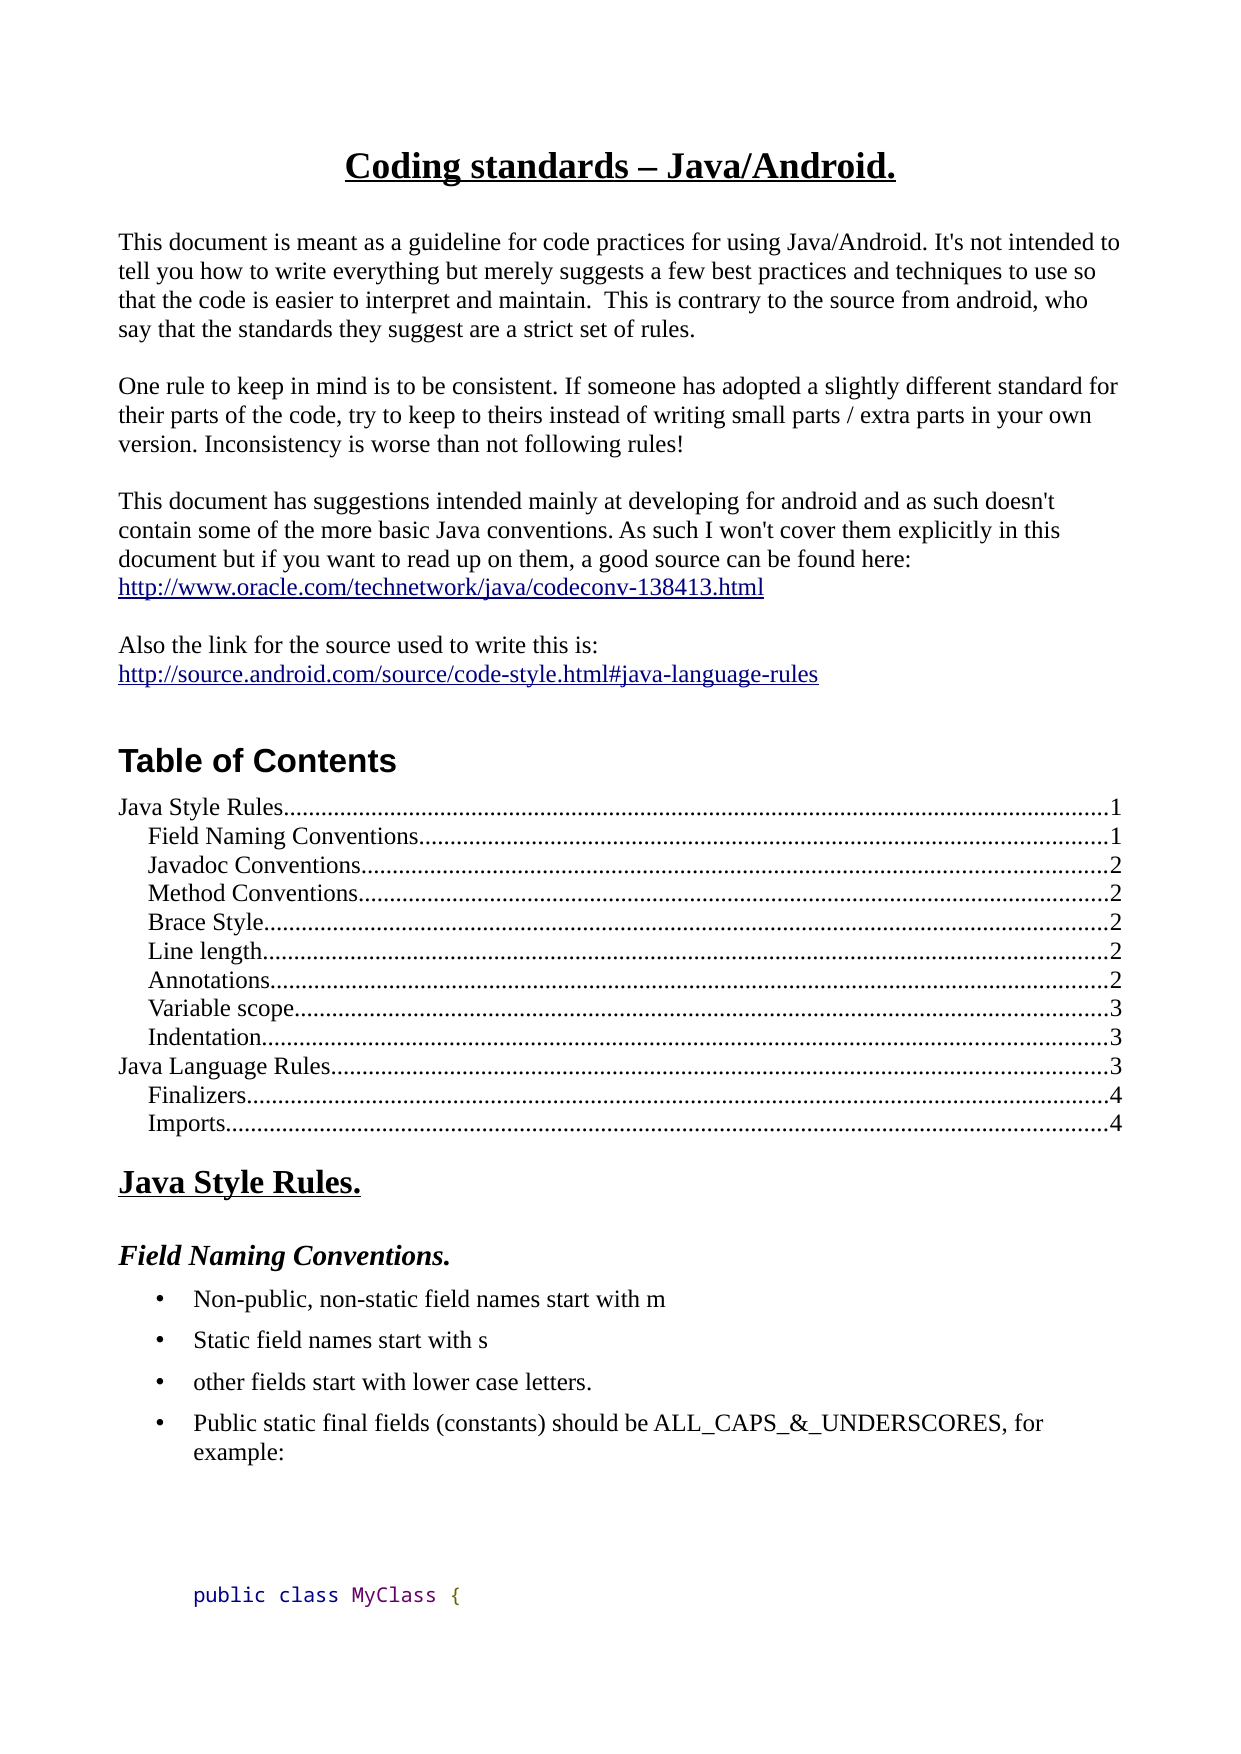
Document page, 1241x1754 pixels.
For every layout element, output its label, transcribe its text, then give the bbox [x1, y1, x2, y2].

subtitle Field Naming Conventions. [118, 1238, 1122, 1272]
list other fields start with lower case letters. [156, 1367, 1122, 1396]
text This document is meant as a guideline for code practices for using Java/Android. It's not intended to tell you how to write everything but merely suggests a few best practices and techniques to use so that the code is easier to interpret and maintain. This is contrary to the source from android, who say that the standards they suggest are a strict set of rules. [118, 227, 1122, 342]
text Annotations 2 [148, 965, 1122, 993]
subtitle Java Style Rules. [118, 1162, 1122, 1201]
text Java Style Rules 1 [118, 792, 1122, 821]
subtitle Table of Contents [118, 741, 1122, 780]
text Indentation 3 [148, 1022, 1122, 1051]
title Coding standards – Java/Android. [118, 143, 1122, 186]
list Non-public, non-static field names start with m [156, 1284, 1122, 1313]
list Public static final fields (constants) should be ALL_CAPS_&_UNDERSCORES, for example: public class MyClass { [156, 1408, 1122, 1608]
text Imports 4 [148, 1108, 1122, 1137]
list Static field names start with s [156, 1326, 1122, 1354]
text Variable scope 3 [148, 993, 1122, 1022]
text One rule to keep in mind is to be consistent. If someone has adopted a slightly different standard for their parts of the code, try to keep to theirs instead of writing small parts / extra parts in your own version. Inconsistency is worse than not following rules! [118, 371, 1122, 457]
text Method Conventions 2 [148, 878, 1122, 907]
text This document has suggestions intended mainly at developing for android and as such doesn't contain some of the more basic Java conventions. As such I won't cover them explicitly in this document but if you want to read up on them, a good source can be found here: http://www.oracle.com/technetwork/java/codeconv-138413.html Also the link for the source used to write this is: http://source.android.com/source/code-style.html#java-language-rules [118, 486, 1122, 687]
text Javadoc Conventions 2 [148, 850, 1122, 878]
text Java Language Rules 3 [118, 1051, 1122, 1080]
text Brace Style 2 [148, 907, 1122, 936]
text Finalizers 4 [148, 1080, 1122, 1108]
text Line length 2 [148, 936, 1122, 965]
text Field Naming Conventions 1 [148, 821, 1122, 850]
